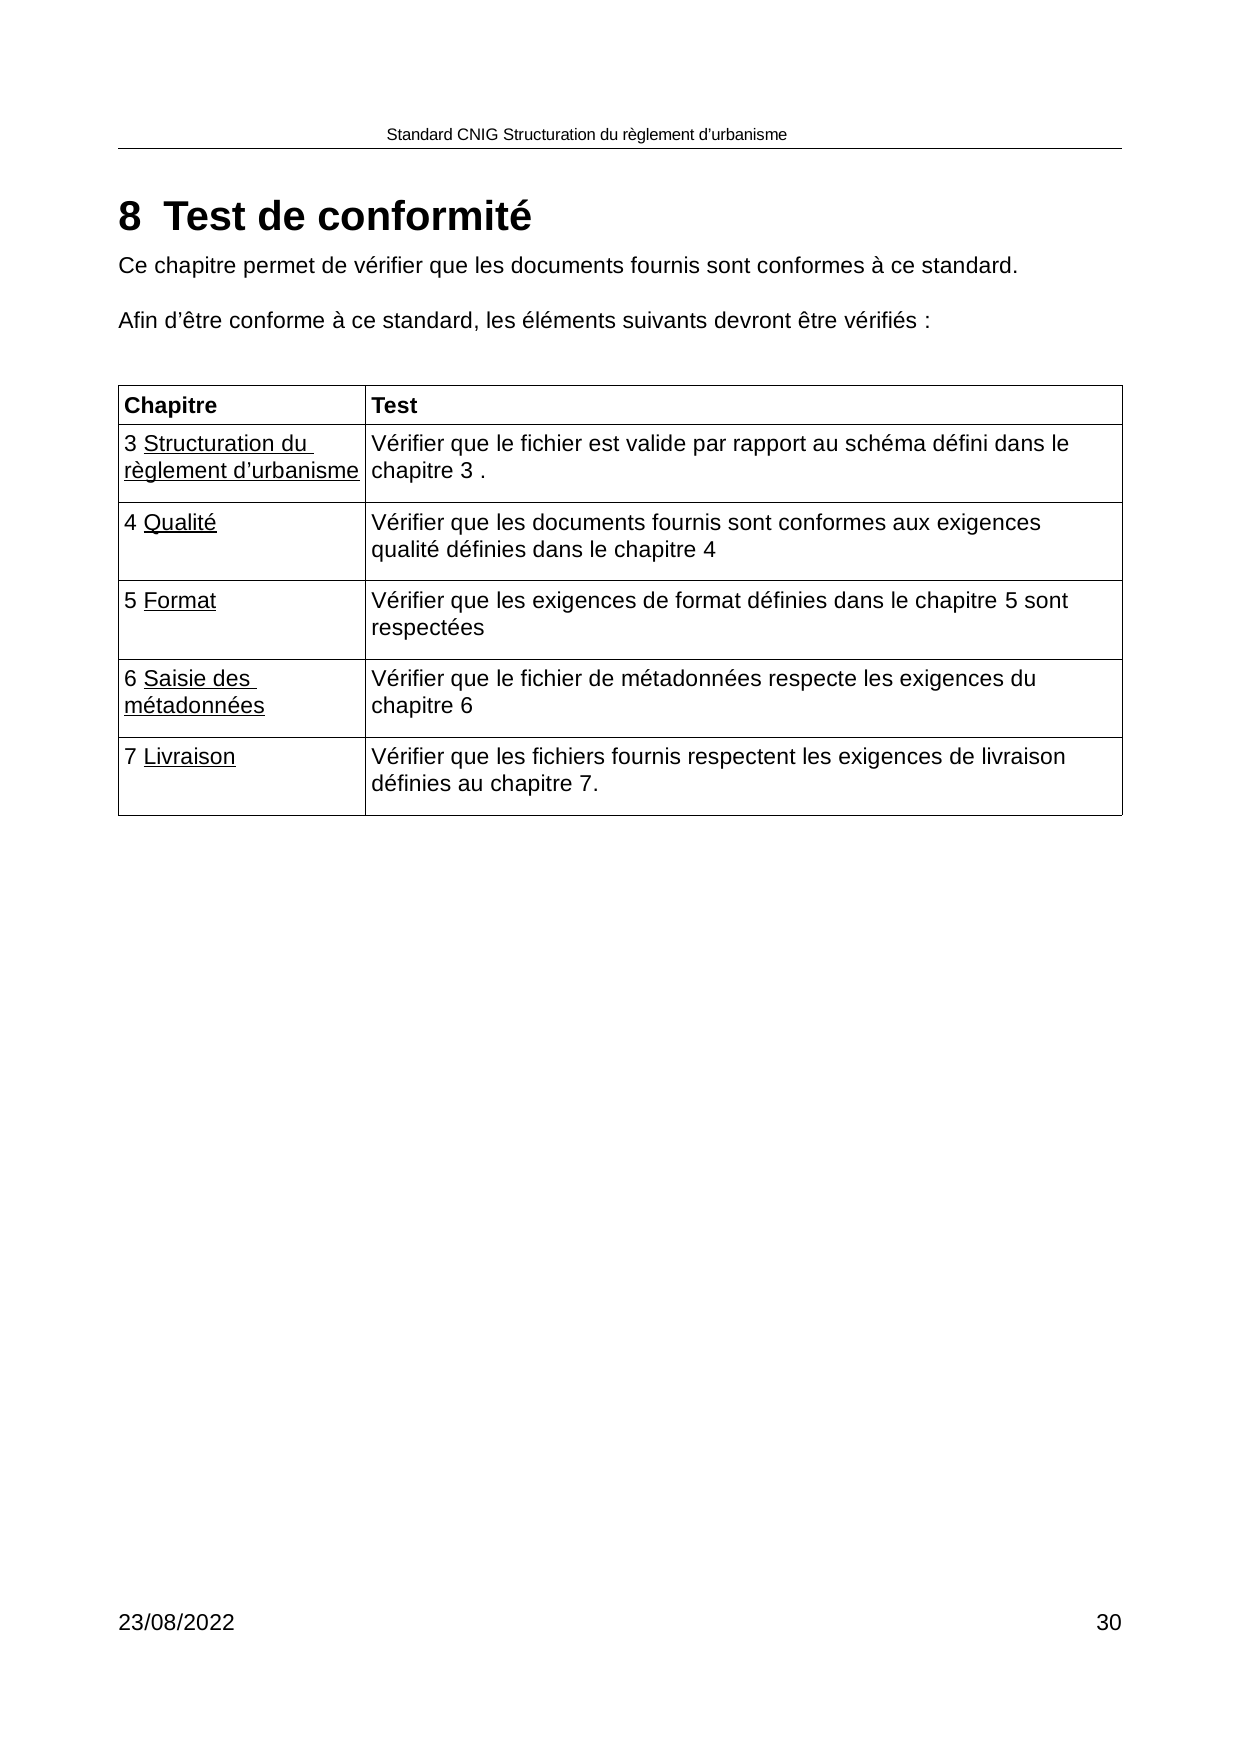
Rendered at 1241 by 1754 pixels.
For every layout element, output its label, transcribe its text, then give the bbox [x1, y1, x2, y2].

table_cell Vérifier que les fichiers fournis respectent les exigences de livraison définies au chapitre 7. [366, 738, 1122, 815]
table_cell Vérifier que les documents fournis sont conformes aux exigences qualité définies dans le chapitre 4 [366, 503, 1122, 580]
table_cell 6 Saisie des métadonnées [119, 660, 365, 737]
table_cell 3 Structuration du règlement d’urbanisme [119, 425, 365, 502]
table_cell Vérifier que le fichier est valide par rapport au schéma défini dans le chapitre 3 . [366, 425, 1122, 502]
text Afin d’être conforme à ce standard, les éléments suivants devront être vérifiés : [118, 306, 1122, 333]
subtitle Test de conformité [118, 192, 1122, 239]
table_cell 5 Format [119, 581, 365, 658]
text Ce chapitre permet de vérifier que les documents fournis sont conformes à ce standard. [118, 252, 1122, 279]
table_header Test [366, 386, 1122, 424]
table_cell Vérifier que le fichier de métadonnées respecte les exigences du chapitre 6 [366, 660, 1122, 737]
table_cell Vérifier que les exigences de format définies dans le chapitre 5 sont respectées [366, 581, 1122, 658]
table_cell 4 Qualité [119, 503, 365, 580]
table_cell 7 Livraison [119, 738, 365, 815]
table_header Chapitre [119, 386, 365, 424]
